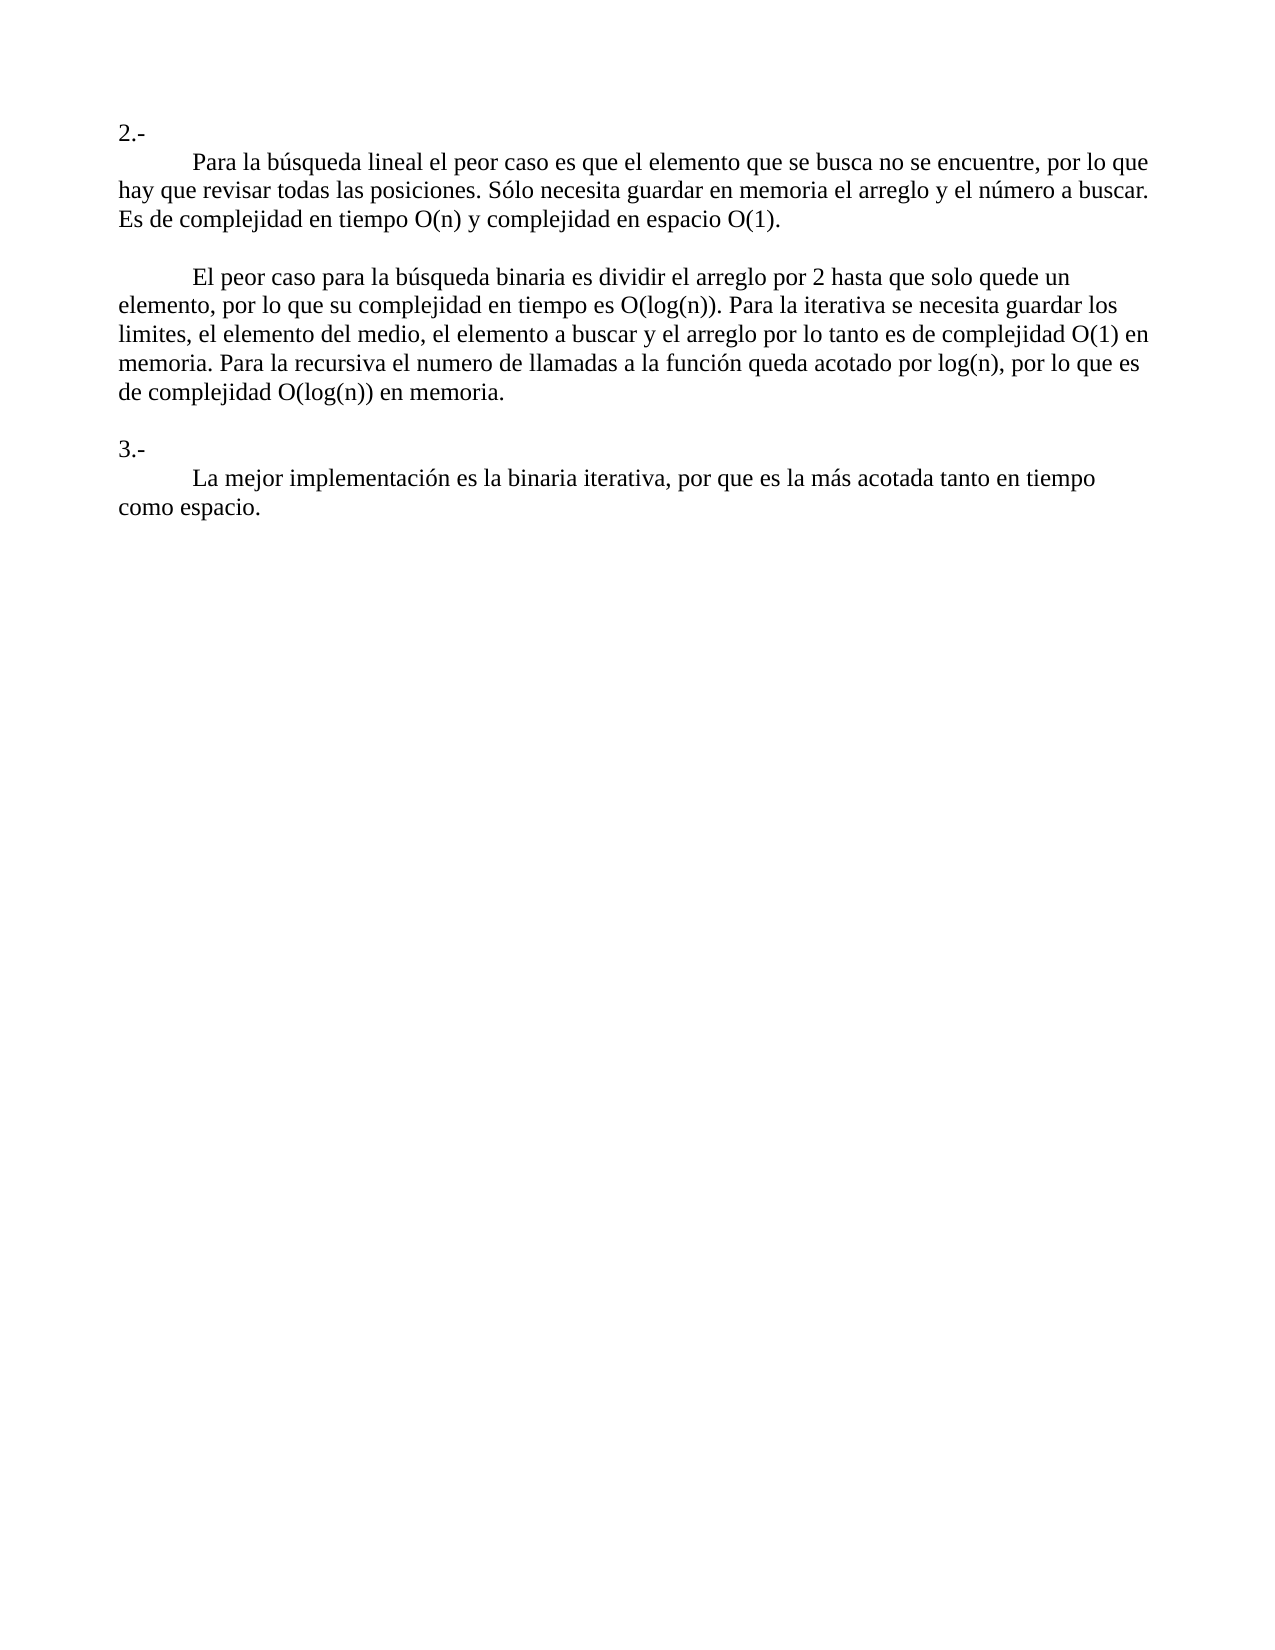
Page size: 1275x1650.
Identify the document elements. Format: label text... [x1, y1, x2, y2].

text 3.- [118, 434, 1157, 463]
text Para la búsqueda lineal el peor caso es que el elemento que se busca no se encuentre, por lo que hay que revisar todas las posiciones. Sólo necesita guardar en memoria el arreglo y el número a buscar. Es de complejidad en tiempo O(n) y complejidad en espacio O(1). [118, 147, 1157, 233]
text La mejor implementación es la binaria iterativa, por que es la más acotada tanto en tiempo como espacio. [118, 463, 1157, 521]
text El peor caso para la búsqueda binaria es dividir el arreglo por 2 hasta que solo quede un elemento, por lo que su complejidad en tiempo es O(log(n)). Para la iterativa se necesita guardar los limites, el elemento del medio, el elemento a buscar y el arreglo por lo tanto es de complejidad O(1) en memoria. Para la recursiva el numero de llamadas a la función queda acotado por log(n), por lo que es de complejidad O(log(n)) en memoria. [118, 262, 1157, 406]
text 2.- [118, 118, 1157, 147]
